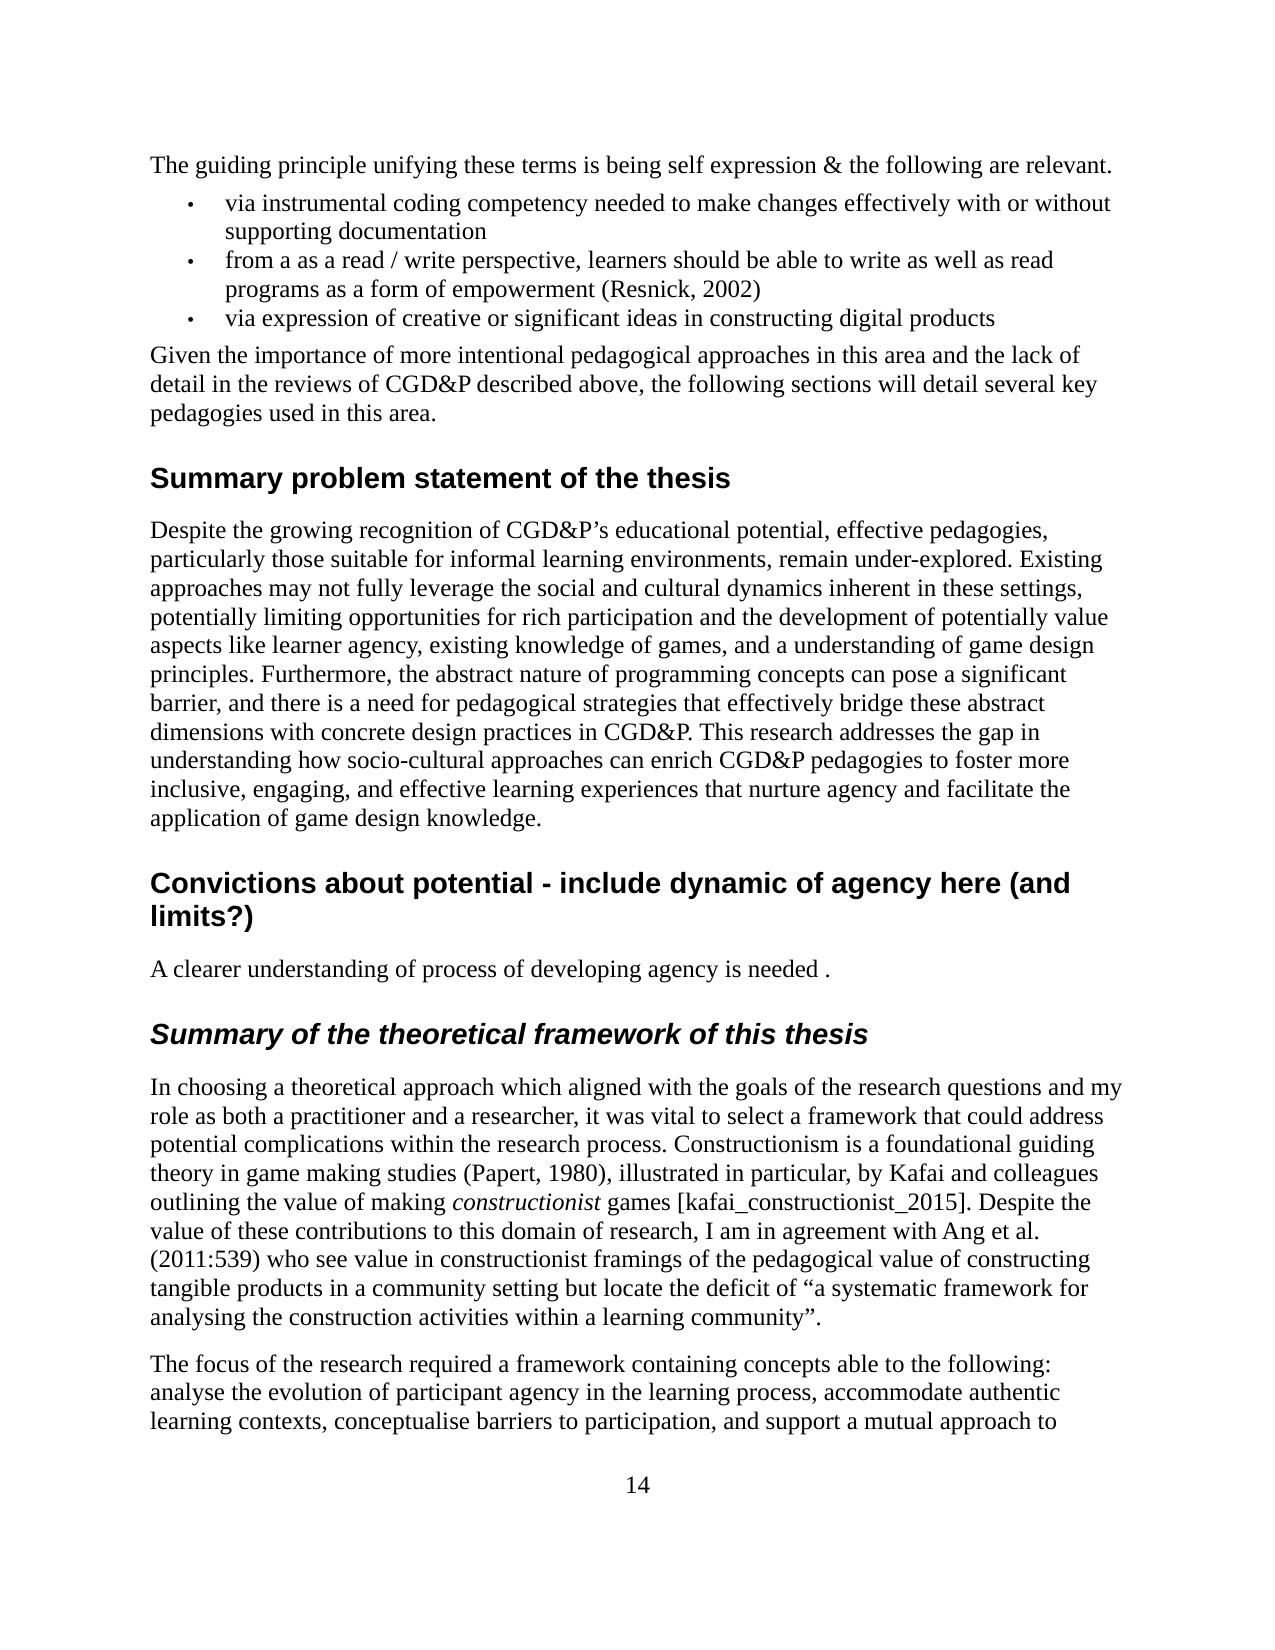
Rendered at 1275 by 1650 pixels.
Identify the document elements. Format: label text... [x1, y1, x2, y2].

subtitle Convictions about potential - include dynamic of agency here (and limits?) [150, 866, 1125, 933]
text The focus of the research required a framework containing concepts able to the following: analyse the evolution of participant agency in the learning process, accommodate authentic learning contexts, conceptualise barriers to participation, and support a mutual approach to [150, 1349, 1125, 1435]
text In choosing a theoretical approach which aligned with the goals of the research questions and my role as both a practitioner and a researcher, it was vital to select a framework that could address potential complications within the research process. Constructionism is a foundational guiding theory in game making studies (Papert, 1980), illustrated in particular, by Kafai and colleagues outlining the value of making constructionist games [kafai_constructionist_2015]. Despite the value of these contributions to this domain of research, I am in agreement with Ang et al. (2011:539) who see value in constructionist framings of the pedagogical value of constructing tangible products in a community setting but locate the deficit of “a systematic framework for analysing the construction activities within a learning community”. [150, 1072, 1125, 1331]
text The guiding principle unifying these terms is being self expression & the following are relevant. [150, 150, 1125, 179]
list via instrumental coding competency needed to make changes effectively with or without supporting documentation [187, 188, 1125, 245]
list via expression of creative or significant ideas in constructing digital products [187, 303, 1125, 331]
text A clearer understanding of process of developing agency is needed . [150, 954, 1125, 983]
text Given the importance of more intentional pedagogical approaches in this area and the lack of detail in the reviews of CGD&P described above, the following sections will detail several key pedagogies used in this area. [150, 340, 1125, 427]
subtitle Summary problem statement of the thesis [150, 461, 1125, 494]
text Despite the growing recognition of CGD&P’s educational potential, effective pedagogies, particularly those suitable for informal learning environments, remain under-explored. Existing approaches may not fully leverage the social and cultural dynamics inherent in these settings, potentially limiting opportunities for rich participation and the development of potentially value aspects like learner agency, existing knowledge of games, and a understanding of game design principles. Furthermore, the abstract nature of programming concepts can pose a significant barrier, and there is a need for pedagogical strategies that effectively bridge these abstract dimensions with concrete design practices in CGD&P. This research addresses the gap in understanding how socio-cultural approaches can enrich CGD&P pedagogies to foster more inclusive, engaging, and effective learning experiences that nurture agency and facilitate the application of game design knowledge. [150, 516, 1125, 832]
list from a as a read / write perspective, learners should be able to write as well as read programs as a form of empowerment (Resnick, 2002) [187, 245, 1125, 303]
subtitle Summary of the theoretical framework of this thesis [150, 1017, 1125, 1051]
